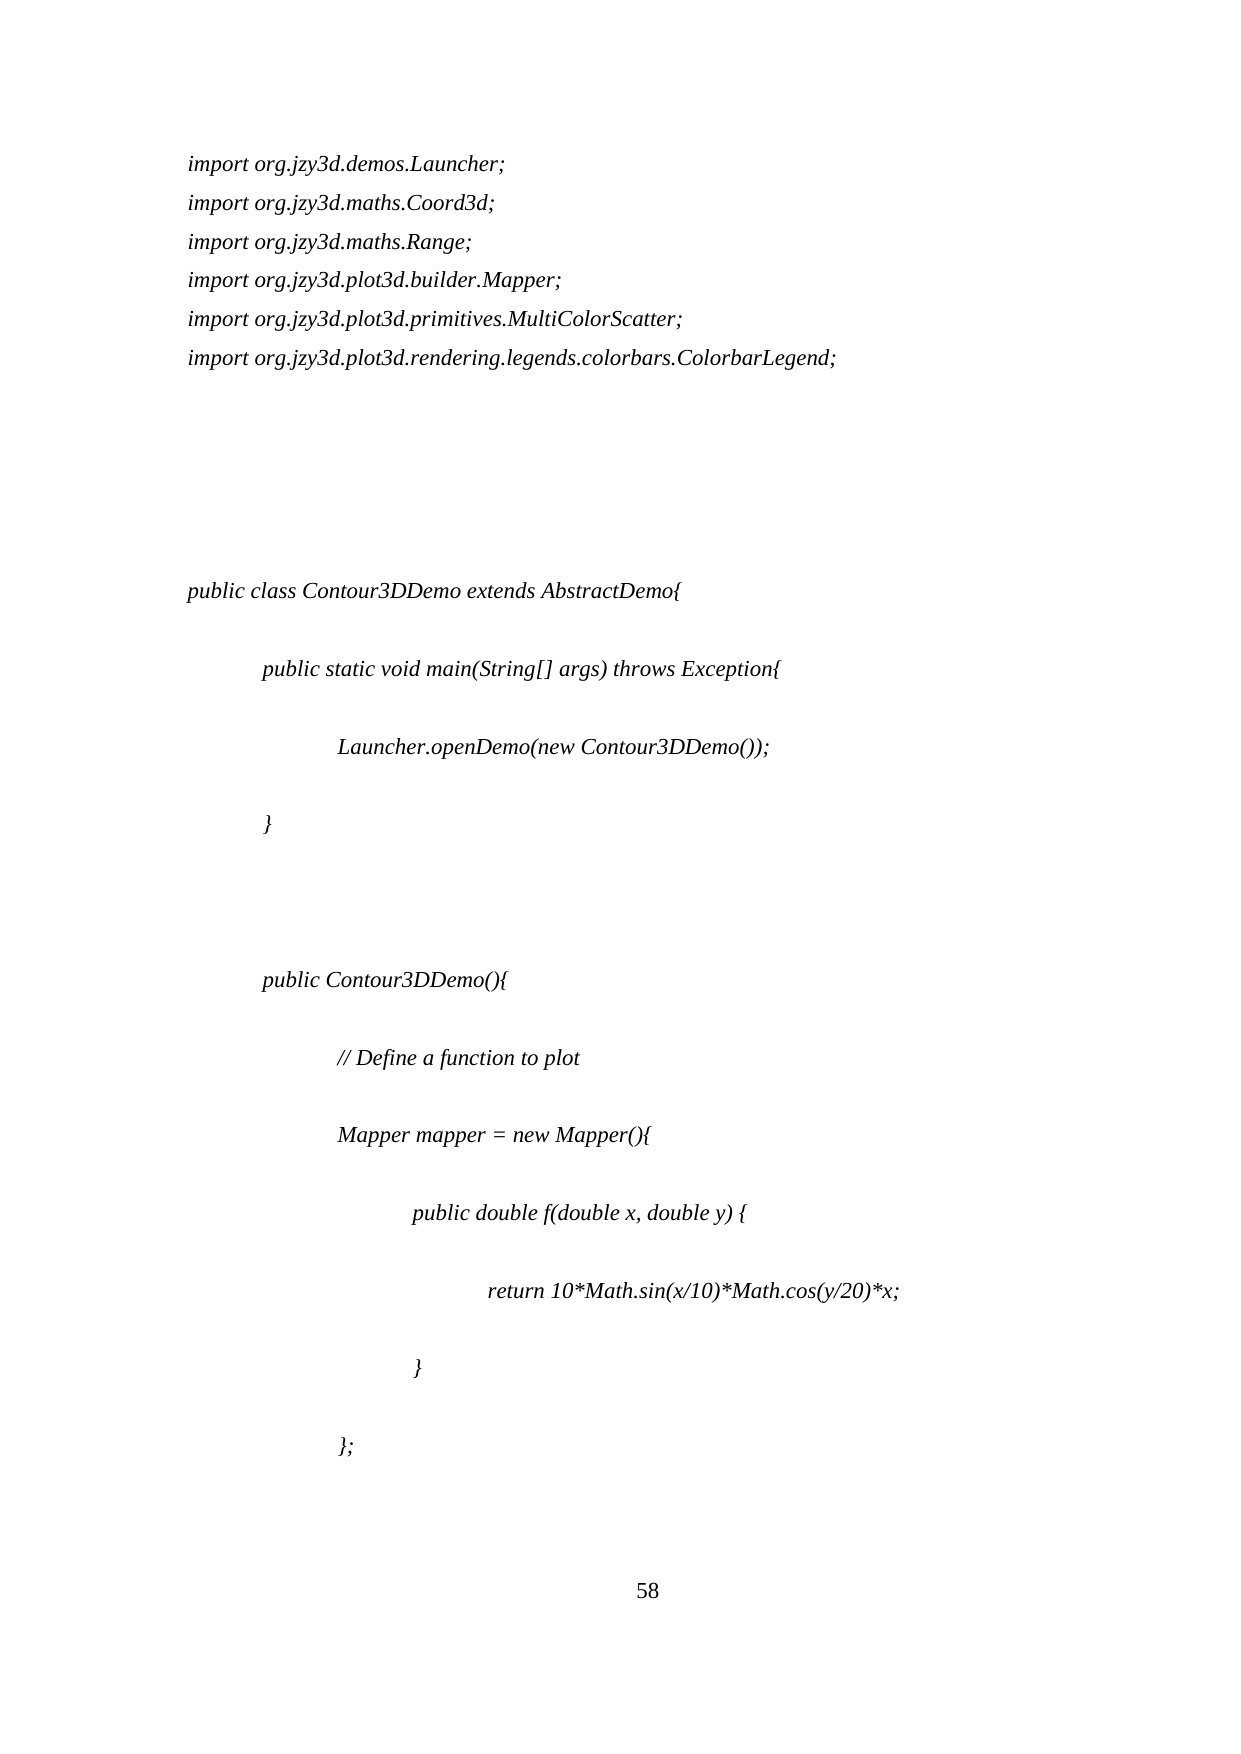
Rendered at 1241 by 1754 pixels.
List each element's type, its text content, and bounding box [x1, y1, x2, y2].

text import org.jzy3d.plot3d.builder.Mapper; [187, 267, 1108, 293]
text return 10*Math.sin(x/10)*Math.cos(y/20)*x; [187, 1277, 1108, 1303]
text // Define a function to plot [187, 1044, 1108, 1070]
text import org.jzy3d.demos.Launcher; [187, 150, 1108, 176]
text public class Contour3DDemo extends AbstractDemo{ [187, 577, 1108, 604]
text Launcher.openDemo(new Contour3DDemo()); [187, 733, 1108, 759]
text import org.jzy3d.plot3d.primitives.MultiColorScatter; [187, 305, 1108, 332]
text import org.jzy3d.maths.Coord3d; [187, 189, 1108, 215]
text import org.jzy3d.plot3d.rendering.legends.colorbars.ColorbarLegend; [187, 344, 1108, 371]
text public Contour3DDemo(){ [187, 966, 1108, 992]
text import org.jzy3d.maths.Range; [187, 228, 1108, 254]
text public static void main(String[] args) throws Exception{ [187, 655, 1108, 681]
text public double f(double x, double y) { [187, 1199, 1108, 1225]
text } [187, 1354, 1108, 1381]
text } [187, 811, 1108, 837]
text Mapper mapper = new Mapper(){ [187, 1121, 1108, 1148]
text }; [187, 1432, 1108, 1458]
